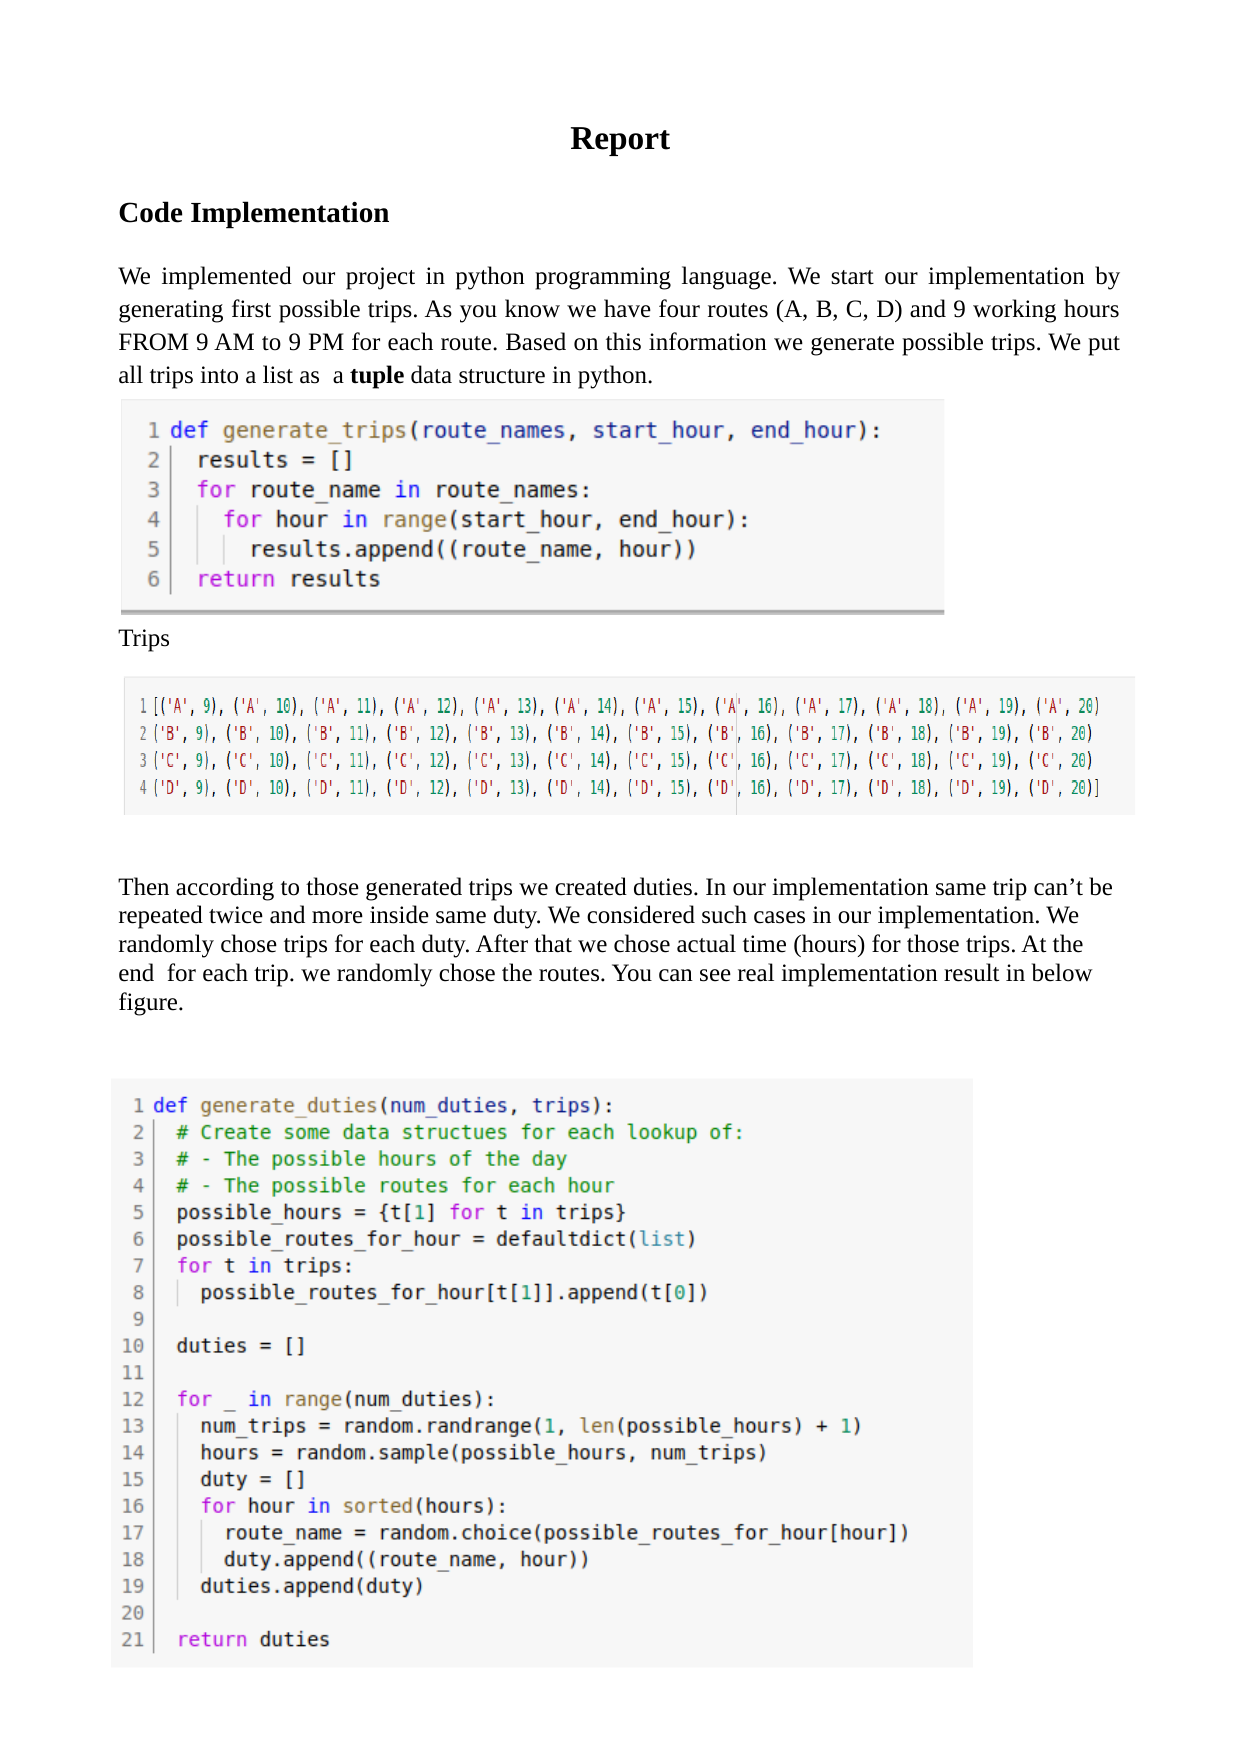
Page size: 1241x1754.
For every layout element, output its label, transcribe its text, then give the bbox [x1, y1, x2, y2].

text Then according to those generated trips we created duties. In our implementation same trip can’t be repeated twice and more inside same duty. We considered such cases in our implementation. We randomly chose trips for each duty. After that we chose actual time (hours) for those trips. At the end for each trip. we randomly chose the routes. You can see real implementation result in below figure. [118, 872, 1122, 1016]
text Trips [118, 623, 1122, 652]
text Report [118, 118, 1122, 156]
picture [121, 399, 945, 615]
text We implemented our project in python programming language. We start our implementation by generating first possible trips. As you know we have four routes (A, B, C, D) and 9 working hours FROM 9 AM to 9 PM for each route. Based on this information we generate possible trips. We put all trips into a list as a tuple data structure in python. [118, 261, 1122, 389]
picture [123, 676, 1135, 815]
picture [111, 1076, 973, 1676]
text Code Implementation [118, 195, 1122, 228]
